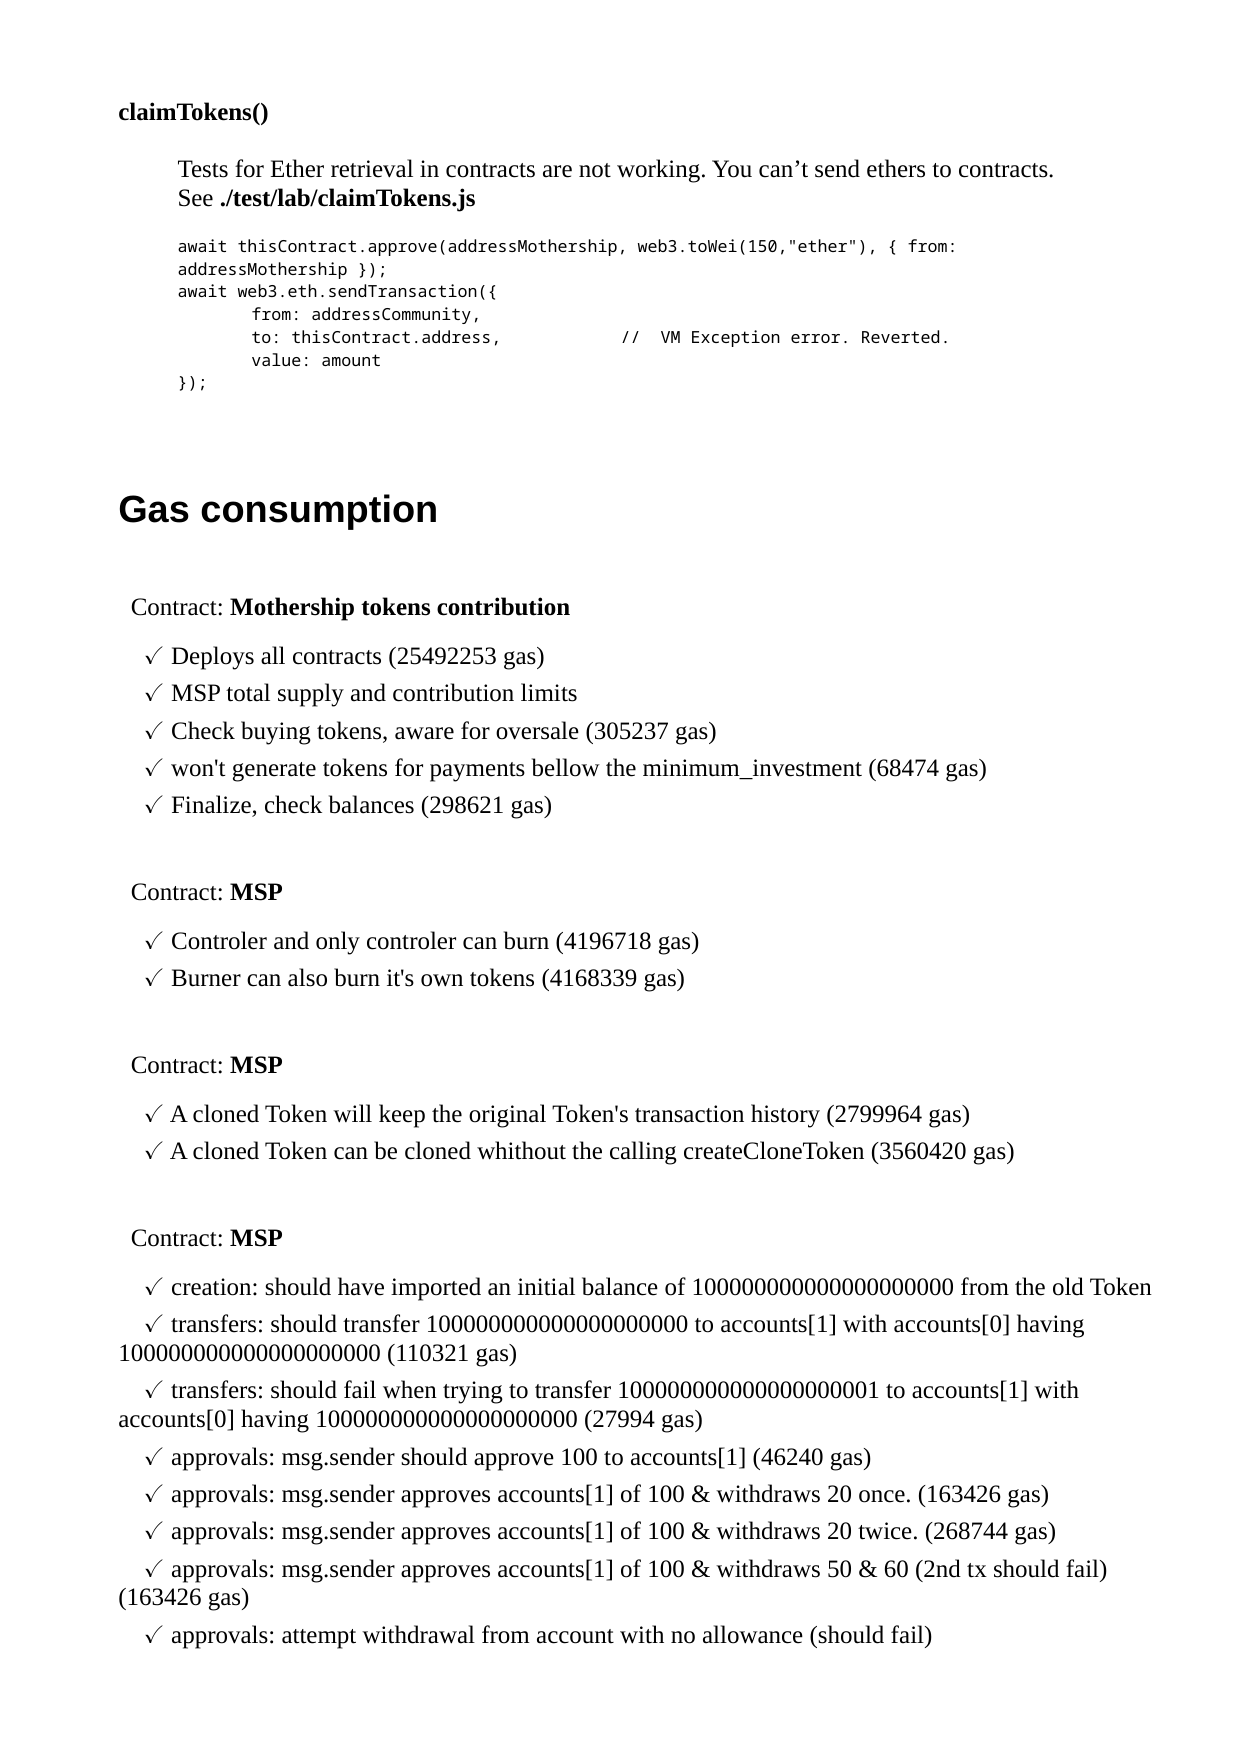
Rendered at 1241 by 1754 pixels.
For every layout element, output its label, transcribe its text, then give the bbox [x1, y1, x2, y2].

text ✓ approvals: msg.sender approves accounts[1] of 100 & withdraws 20 twice. (268744 gas) [118, 1516, 1176, 1545]
subtitle Gas consumption [118, 487, 1176, 530]
text ✓ won't generate tokens for payments bellow the minimum_investment (68474 gas) [118, 753, 1176, 782]
text claimTokens() [118, 97, 1176, 126]
text ✓ Controler and only controler can burn (4196718 gas) [118, 926, 1176, 955]
text ✓ A cloned Token can be cloned whithout the calling createCloneToken (3560420 gas) [118, 1136, 1176, 1165]
text from: addressCommunity, [177, 303, 1176, 325]
text Contract: MSP [118, 1223, 1176, 1252]
text Tests for Ether retrieval in contracts are not working. You can’t send ethers to contracts. [177, 154, 1176, 183]
text ✓ approvals: attempt withdrawal from account with no allowance (should fail) [118, 1620, 1176, 1649]
text await web3.eth.sendTransaction({ [177, 280, 1176, 303]
text ✓ Finalize, check balances (298621 gas) [118, 791, 1176, 819]
text ✓ transfers: should fail when trying to transfer 100000000000000000001 to accounts[1] with accounts[0] having 100000000000000000000 (27994 gas) [118, 1375, 1176, 1433]
text Contract: Mothership tokens contribution [118, 592, 1176, 621]
text ✓ MSP total supply and contribution limits [118, 678, 1176, 707]
text ✓ A cloned Token will keep the original Token's transaction history (2799964 gas) [118, 1099, 1176, 1128]
text ✓ Check buying tokens, aware for oversale (305237 gas) [118, 716, 1176, 744]
text See ./test/lab/claimTokens.js [177, 183, 1176, 212]
text ✓ approvals: msg.sender approves accounts[1] of 100 & withdraws 50 & 60 (2nd tx should fail) (163426 gas) [118, 1554, 1176, 1611]
text value: amount [177, 348, 1176, 371]
text Contract: MSP [118, 877, 1176, 906]
text }); [177, 371, 1176, 393]
text await thisContract.approve(addressMothership, web3.toWei(150,"ether"), { from: addressMothership }); [177, 234, 1176, 280]
text ✓ Burner can also burn it's own tokens (4168339 gas) [118, 963, 1176, 992]
text ✓ creation: should have imported an initial balance of 100000000000000000000 from the old Token [118, 1272, 1176, 1301]
text ✓ approvals: msg.sender approves accounts[1] of 100 & withdraws 20 once. (163426 gas) [118, 1479, 1176, 1508]
text Contract: MSP [118, 1050, 1176, 1079]
text ✓ transfers: should transfer 100000000000000000000 to accounts[1] with accounts[0] having 100000000000000000000 (110321 gas) [118, 1309, 1176, 1367]
text ✓ approvals: msg.sender should approve 100 to accounts[1] (46240 gas) [118, 1442, 1176, 1470]
text ✓ Deploys all contracts (25492253 gas) [118, 641, 1176, 670]
text to: thisContract.address, // VM Exception error. Reverted. [177, 325, 1176, 348]
